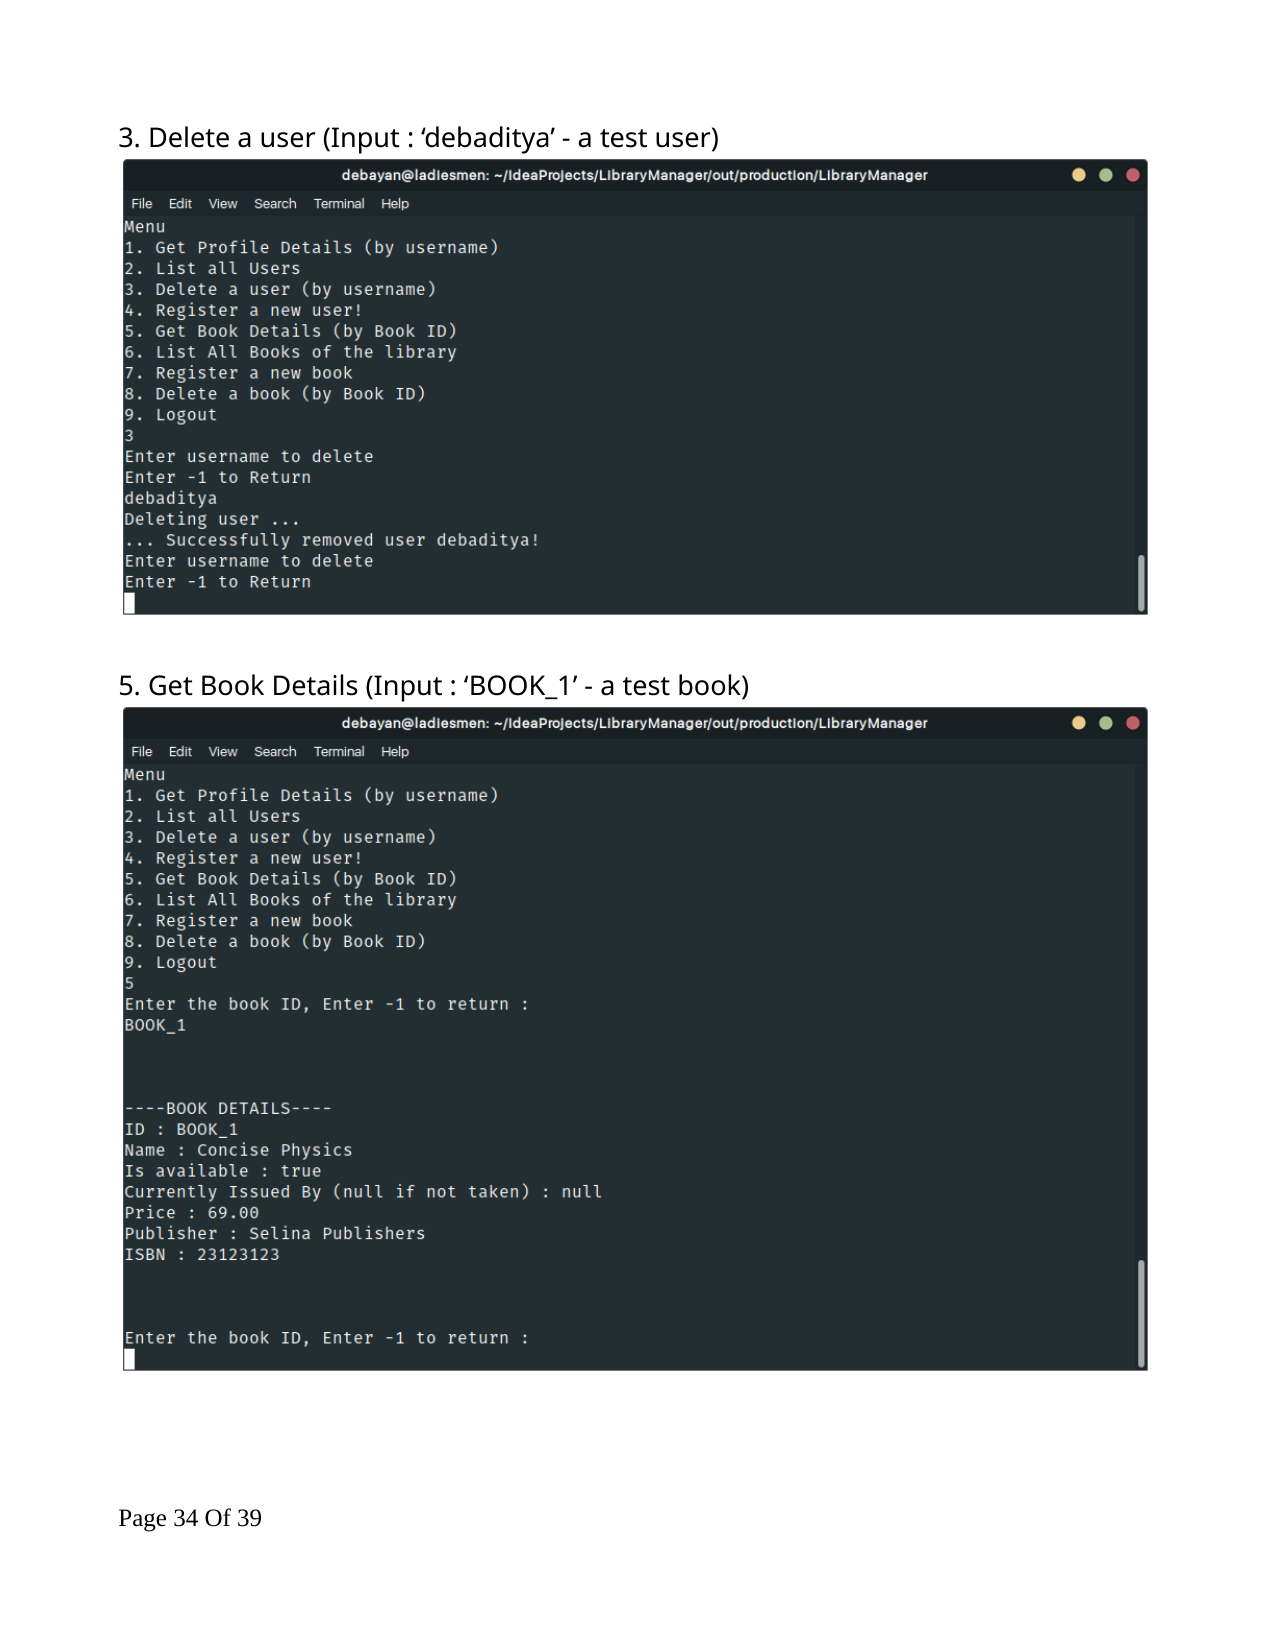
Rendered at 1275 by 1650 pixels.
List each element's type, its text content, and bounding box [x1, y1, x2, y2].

text 5. Get Book Details (Input : ‘BOOK_1’ - a test book) [118, 666, 1157, 702]
picture [118, 702, 1157, 1380]
picture [118, 155, 1157, 624]
text 3. Delete a user (Input : ‘debaditya’ - a test user) [118, 118, 1157, 155]
